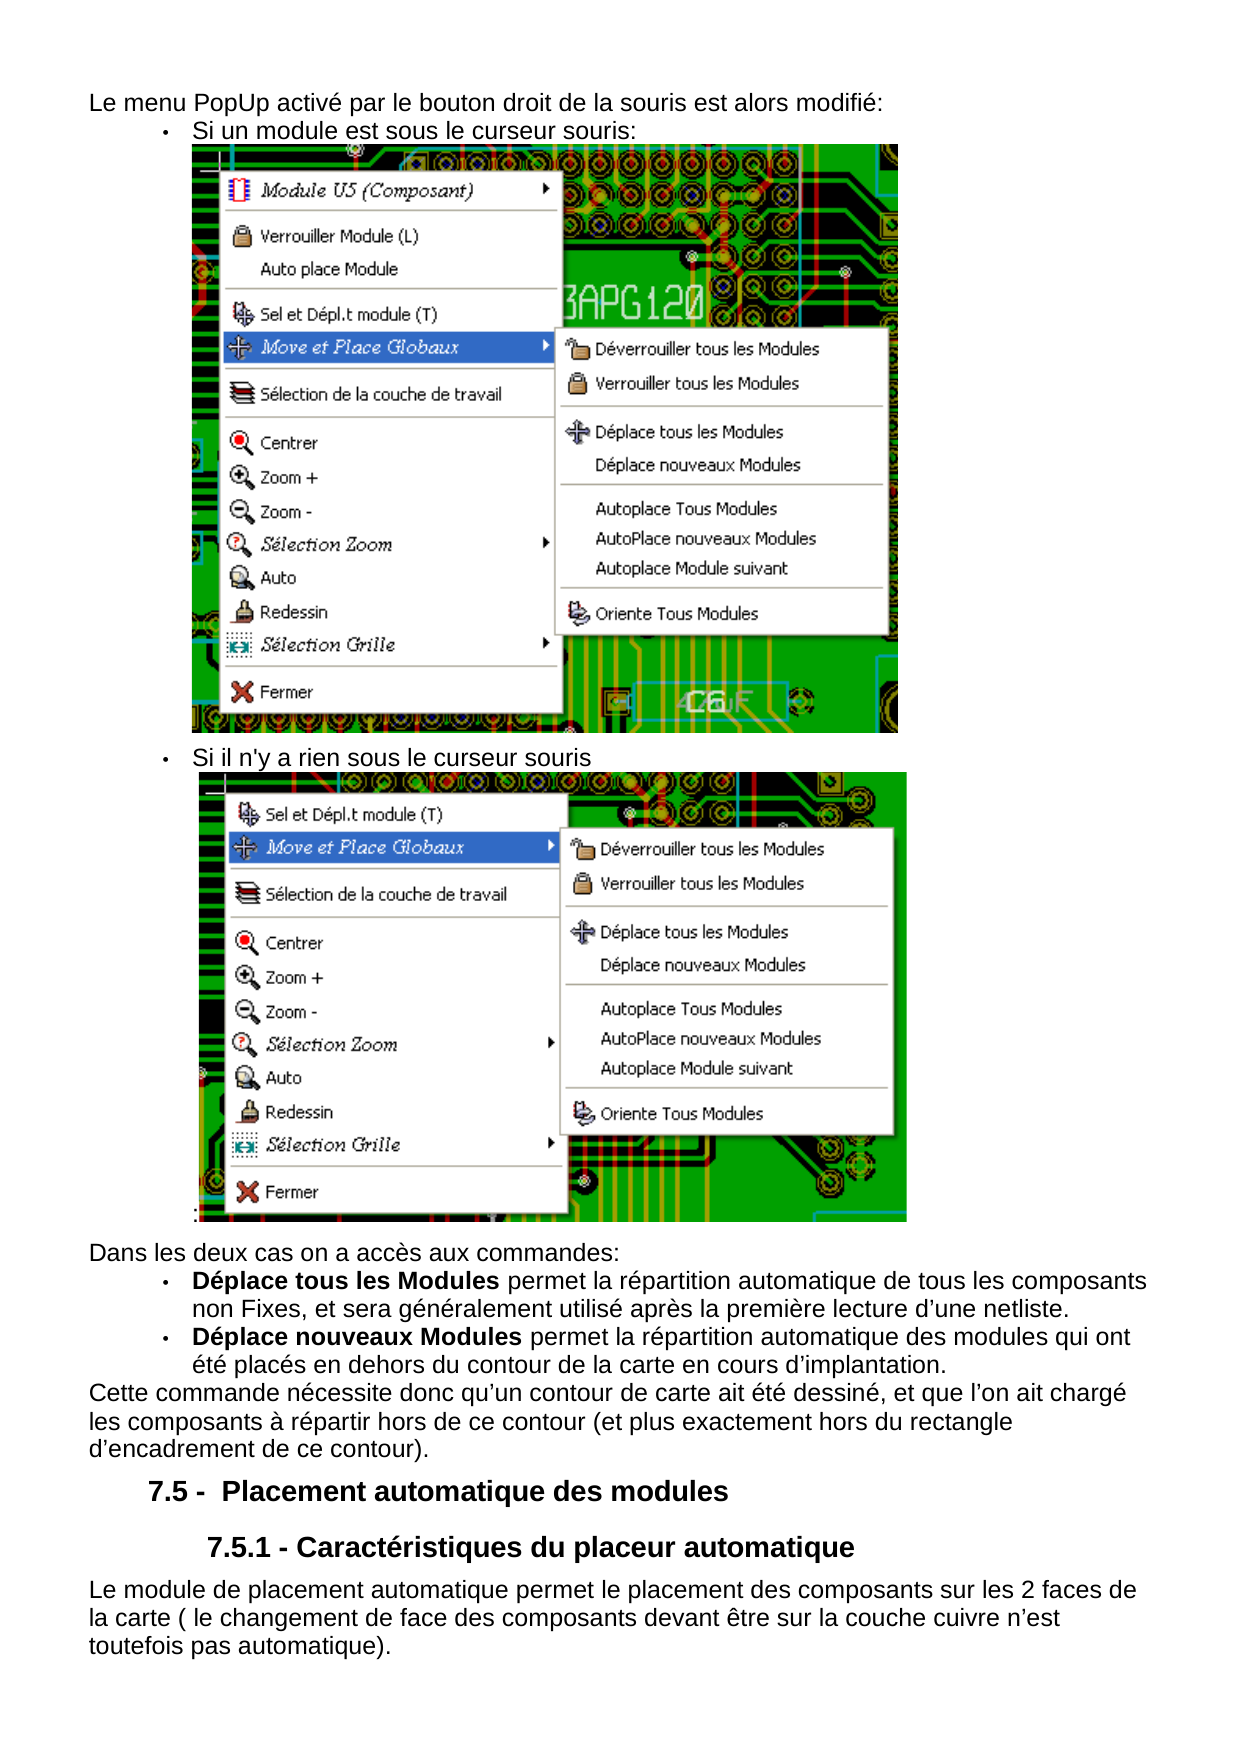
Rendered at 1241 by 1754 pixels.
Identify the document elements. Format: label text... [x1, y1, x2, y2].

list Déplace tous les Modules permet la répartition automatique de tous les composants non Fixes, et sera généralement utilisé après la première lecture d’une netliste. [162, 1267, 1152, 1323]
text Dans les deux cas on a accès aux commandes: [88, 1239, 1152, 1267]
picture [198, 772, 907, 1222]
text Le module de placement automatique permet le placement des composants sur les 2 faces de la carte ( le changement de face des composants devant être sur la couche cuivre n’est toutefois pas automatique). [88, 1576, 1152, 1659]
text Le menu PopUp activé par le bouton droit de la souris est alors modifié: [88, 88, 1152, 117]
list Déplace nouveaux Modules permet la répartition automatique des modules qui ont été placés en dehors du contour de la carte en cours d’implantation. [162, 1323, 1152, 1379]
list Si il n'y a rien sous le curseur souris : [162, 744, 1152, 1227]
list Si un module est sous le curseur souris: [162, 117, 1152, 732]
picture [191, 144, 898, 733]
subtitle Caractéristiques du placeur automatique [207, 1531, 1152, 1564]
text Cette commande nécessite donc qu’un contour de carte ait été dessiné, et que l’on ait chargé les composants à répartir hors de ce contour (et plus exactement hors du rectangle d’encadrement de ce contour). [88, 1379, 1152, 1463]
subtitle Placement automatique des modules [148, 1475, 1152, 1508]
